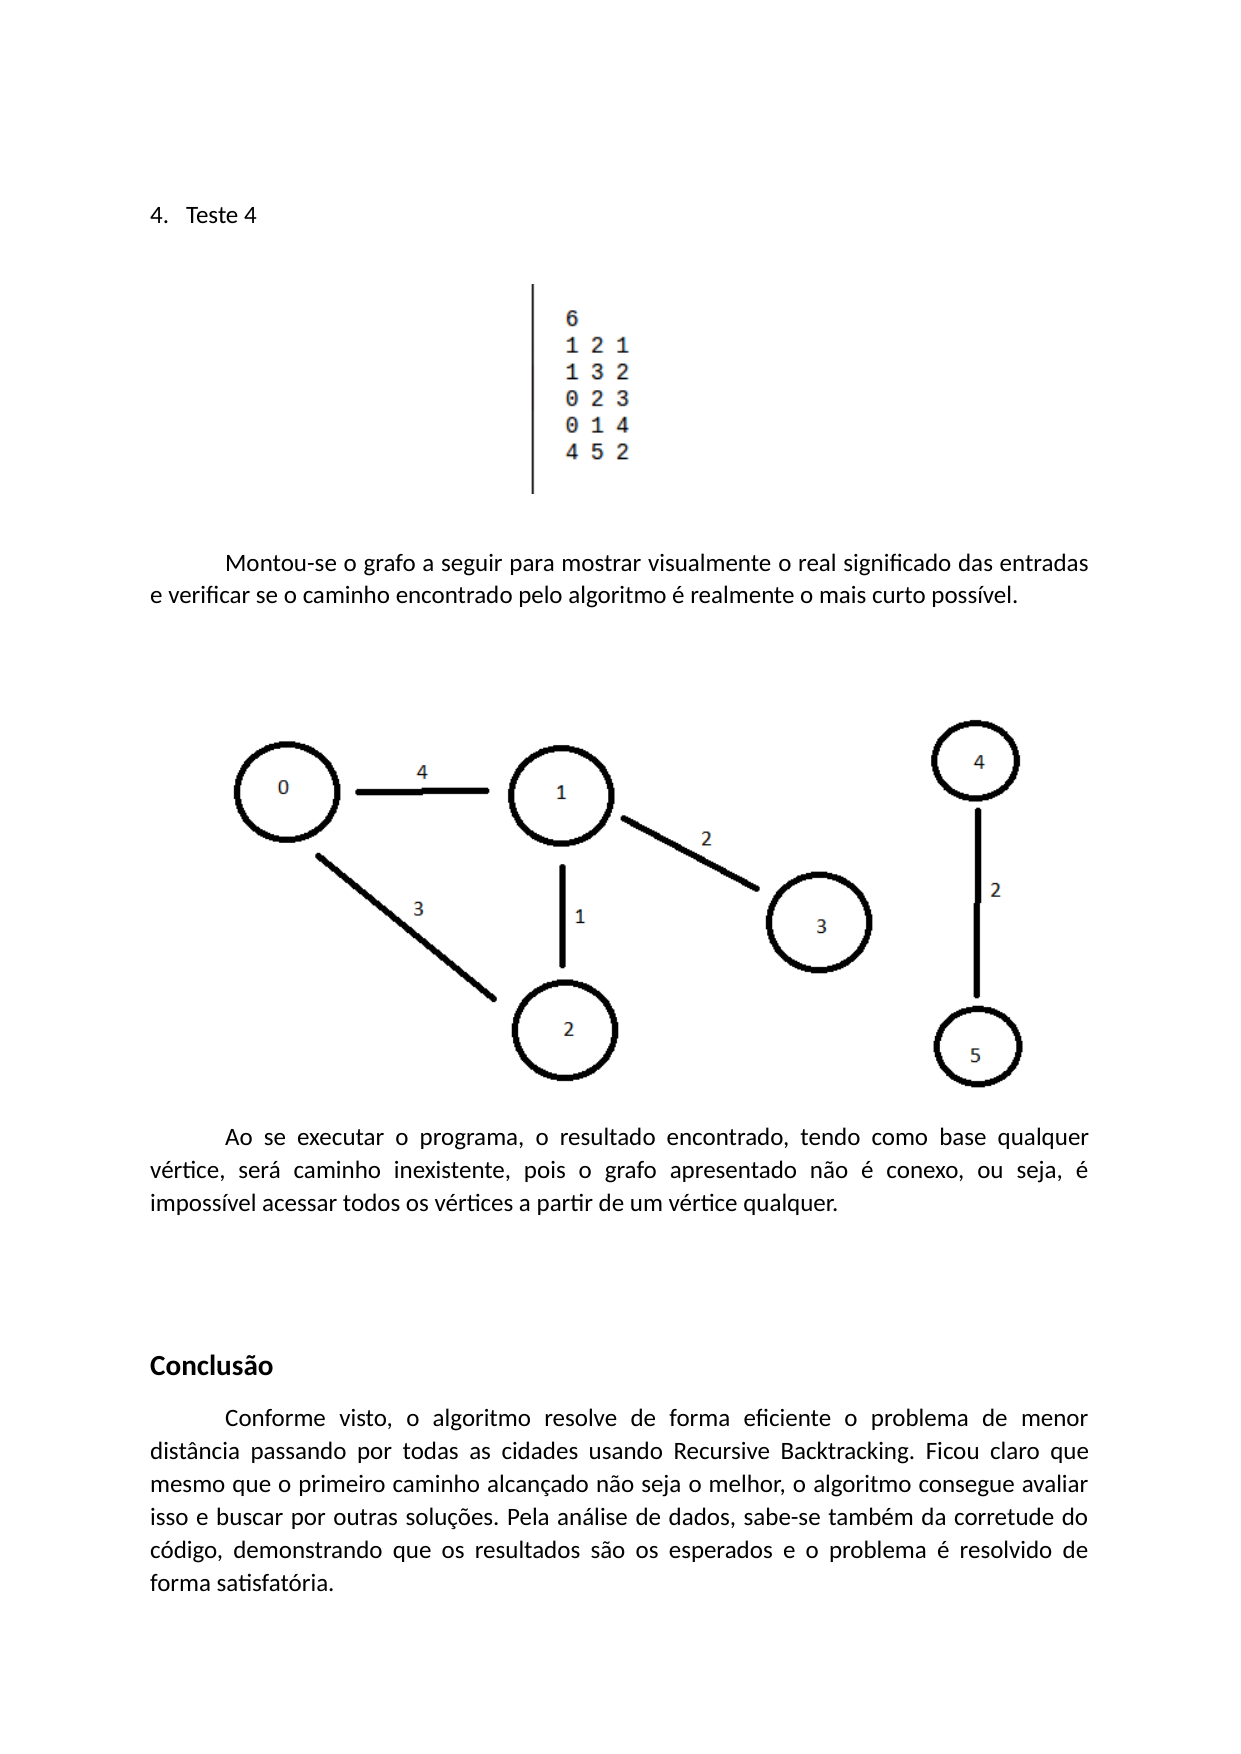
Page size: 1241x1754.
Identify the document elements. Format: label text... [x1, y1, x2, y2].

text Montou-se o grafo a seguir para mostrar visualmente o real significado das entradas e verificar se o caminho encontrado pelo algoritmo é realmente o mais curto possível. [150, 547, 1090, 610]
text 4. Teste 4 [150, 199, 1090, 230]
text Conclusão [150, 1347, 1090, 1383]
picture [179, 660, 1108, 1120]
text Conforme visto, o algoritmo resolve de forma eficiente o problema de menor distância passando por todas as cidades usando Recursive Backtracking. Ficou claro que mesmo que o primeiro caminho alcançado não seja o melhor, o algoritmo consegue avaliar isso e buscar por outras soluções. Pela análise de dados, sabe-se também da corretude do código, demonstrando que os resultados são os esperados e o problema é resolvido de forma satisfatória. [150, 1402, 1090, 1597]
picture [531, 284, 673, 494]
text Ao se executar o programa, o resultado encontrado, tendo como base qualquer vértice, será caminho inexistente, pois o grafo apresentado não é conexo, ou seja, é impossível acessar todos os vértices a partir de um vértice qualquer. [150, 679, 1090, 1218]
